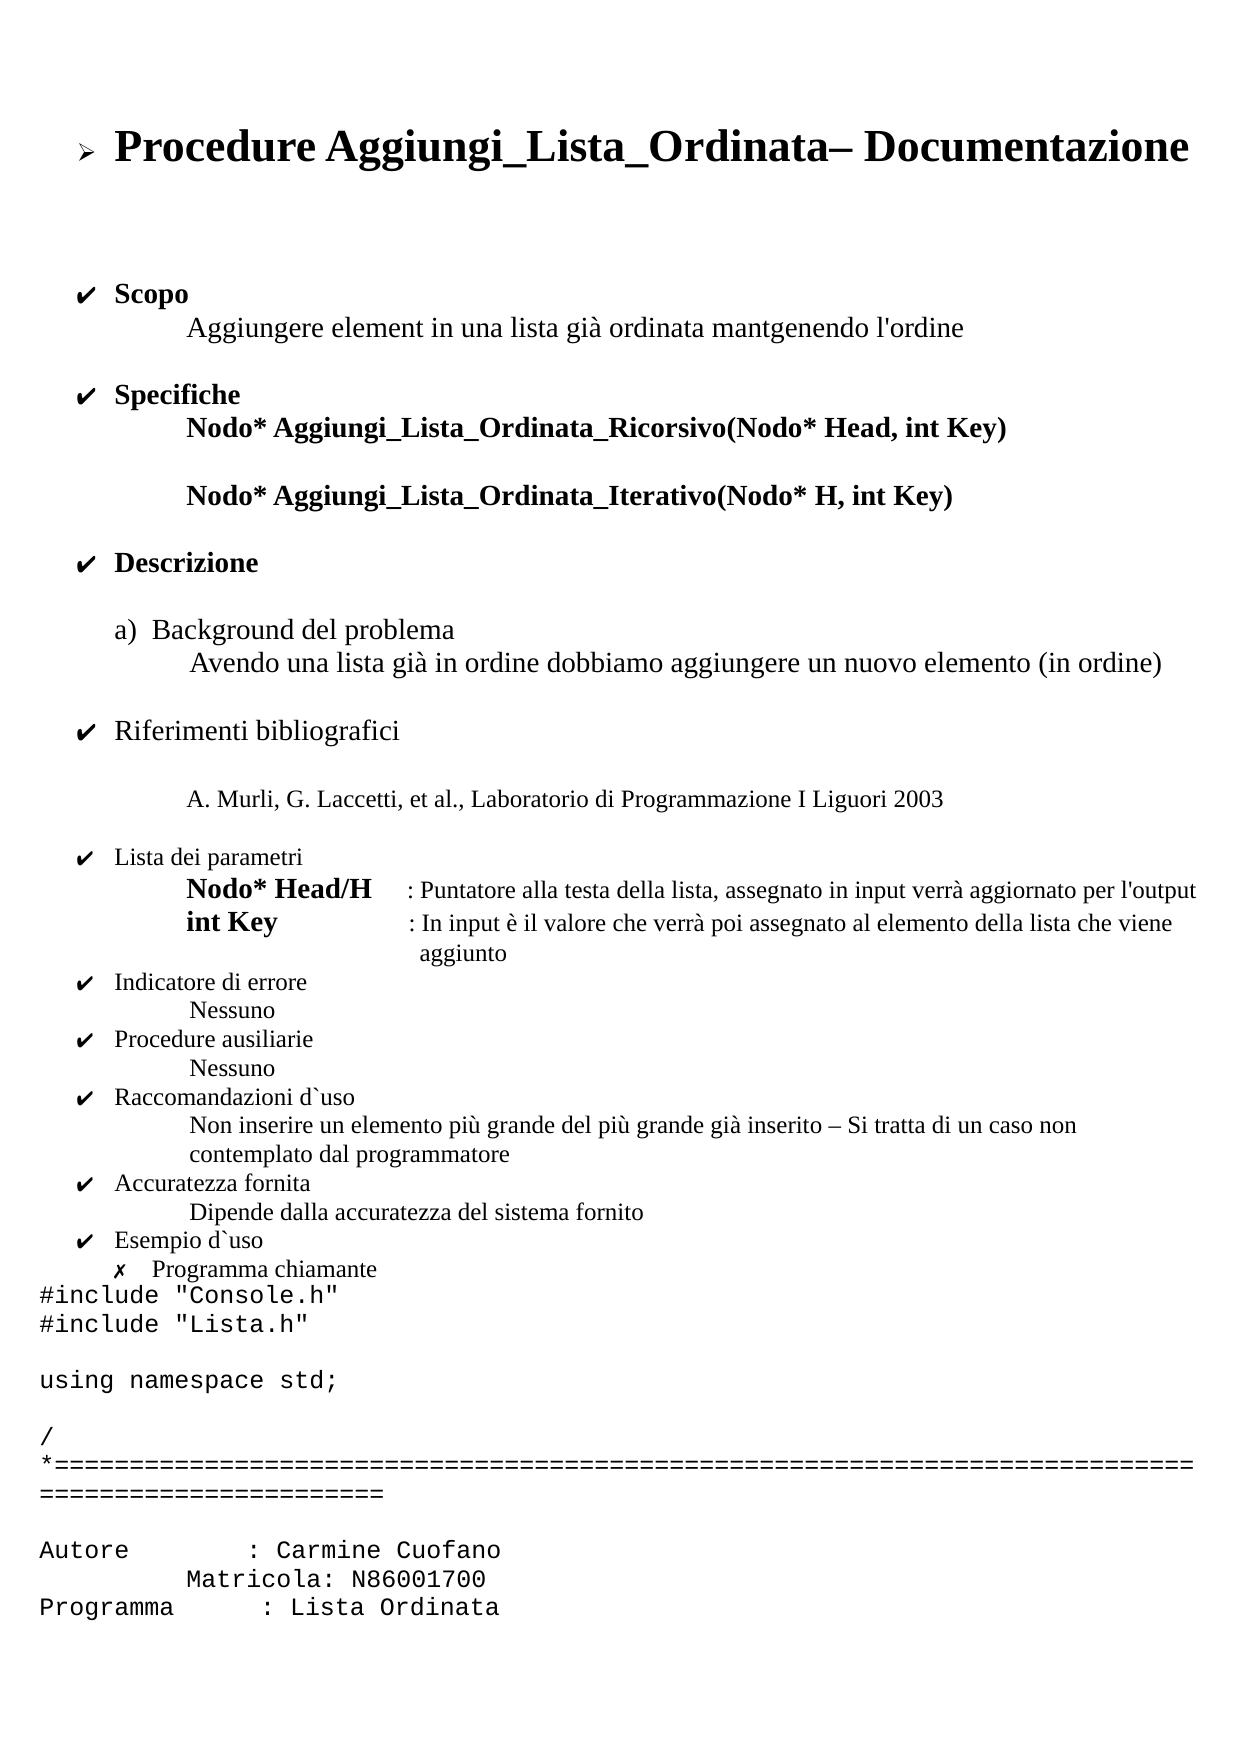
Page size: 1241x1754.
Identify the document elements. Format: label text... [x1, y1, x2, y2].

list Procedure Aggiungi_Lista_Ordinata– Documentazione [77, 118, 1197, 171]
list Dipende dalla accuratezza del sistema fornito [152, 1197, 1197, 1225]
text Aggiungere element in una lista già ordinata mantgenendo l'ordine [39, 310, 1197, 343]
text using namespace std; [39, 1368, 1197, 1396]
list Riferimenti bibliografici [77, 713, 1197, 746]
list Specifiche [77, 377, 1197, 411]
list Indicatore di errore [77, 967, 1197, 995]
text /*=================================================================================================== [39, 1424, 1197, 1509]
text Autore : Carmine Cuofano Matricola: N86001700 [39, 1538, 1197, 1594]
list Accuratezza fornita [77, 1168, 1197, 1197]
list Non inserire un elemento più grande del più grande già inserito – Si tratta di un caso non contemplato dal programmatore [152, 1110, 1197, 1168]
list Scopo [77, 276, 1197, 310]
text Nodo* Aggiungi_Lista_Ordinata_Iterativo(Nodo* H, int Key) [39, 478, 1197, 511]
list Nessuno [152, 1053, 1197, 1082]
text Nodo* Aggiungi_Lista_Ordinata_Ricorsivo(Nodo* Head, int Key) [39, 411, 1197, 444]
text #include "Lista.h" [39, 1311, 1197, 1339]
list Avendo una lista già in ordine dobbiamo aggiungere un nuovo elemento (in ordine) [152, 646, 1197, 679]
text int Key : In input è il valore che verrà poi assegnato al elemento della lista che viene aggiunto [39, 904, 1197, 967]
list Procedure ausiliarie [77, 1024, 1197, 1053]
text A. Murli, G. Laccetti, et al., Laboratorio di Programmazione I Liguori 2003 [39, 780, 1197, 813]
text Nodo* Head/H : Puntatore alla testa della lista, assegnato in input verrà aggiornato per l'output [39, 871, 1197, 904]
list Raccomandazioni d`uso [77, 1082, 1197, 1110]
list Lista dei parametri [77, 842, 1197, 871]
list Descrizione [77, 545, 1197, 578]
list Programma chiamante [114, 1254, 1197, 1283]
text Programma : Lista Ordinata [39, 1594, 1197, 1623]
list Nessuno [152, 995, 1197, 1024]
list Background del problema [114, 612, 1197, 646]
list Esempio d`uso [77, 1225, 1197, 1254]
text #include "Console.h" [39, 1283, 1197, 1311]
